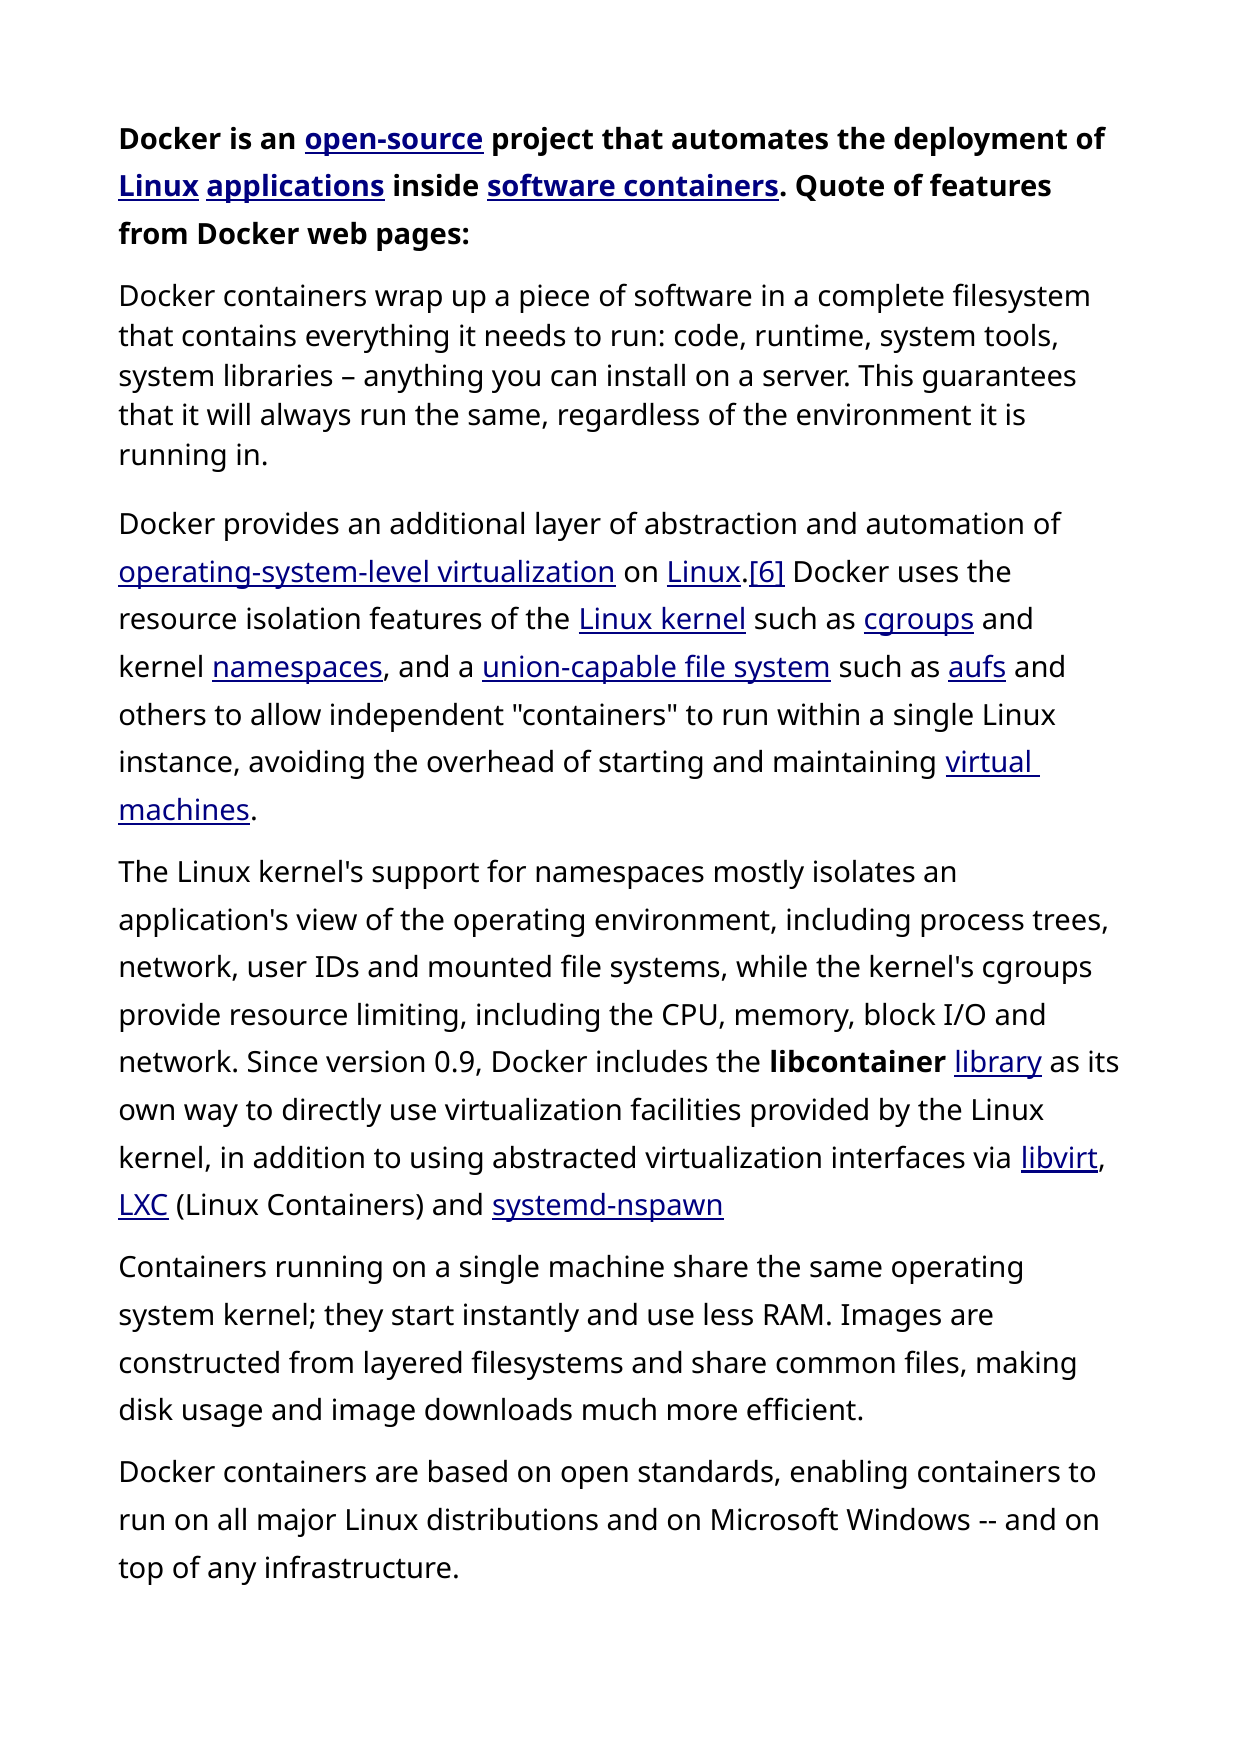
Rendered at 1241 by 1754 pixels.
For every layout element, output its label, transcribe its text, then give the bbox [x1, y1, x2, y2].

text Docker provides an additional layer of abstraction and automation of operating-system-level virtualization on Linux.[6] Docker uses the resource isolation features of the Linux kernel such as cgroups and kernel namespaces, and a union-capable file system such as aufs and others to allow independent "containers" to run within a single Linux instance, avoiding the overhead of starting and maintaining virtual machines. [118, 503, 1122, 829]
text The Linux kernel's support for namespaces mostly isolates an application's view of the operating environment, including process trees, network, user IDs and mounted file systems, while the kernel's cgroups provide resource limiting, including the CPU, memory, block I/O and network. Since version 0.9, Docker includes the libcontainer library as its own way to directly use virtualization facilities provided by the Linux kernel, in addition to using abstracted virtualization interfaces via libvirt, LXC (Linux Containers) and systemd-nspawn [118, 851, 1122, 1224]
text Docker containers wrap up a piece of software in a complete filesystem that contains everything it needs to run: code, runtime, system tools, system libraries – anything you can install on a server. This guarantees that it will always run the same, regardless of the environment it is running in. [118, 276, 1122, 474]
text Docker containers are based on open standards, enabling containers to run on all major Linux distributions and on Microsoft Windows -- and on top of any infrastructure. [118, 1452, 1122, 1587]
text Containers running on a single machine share the same operating system kernel; they start instantly and use less RAM. Images are constructed from layered filesystems and share common files, making disk usage and image downloads much more efficient. [118, 1247, 1122, 1429]
text Docker is an open-source project that automates the deployment of Linux applications inside software containers. Quote of features from Docker web pages: [118, 118, 1122, 253]
